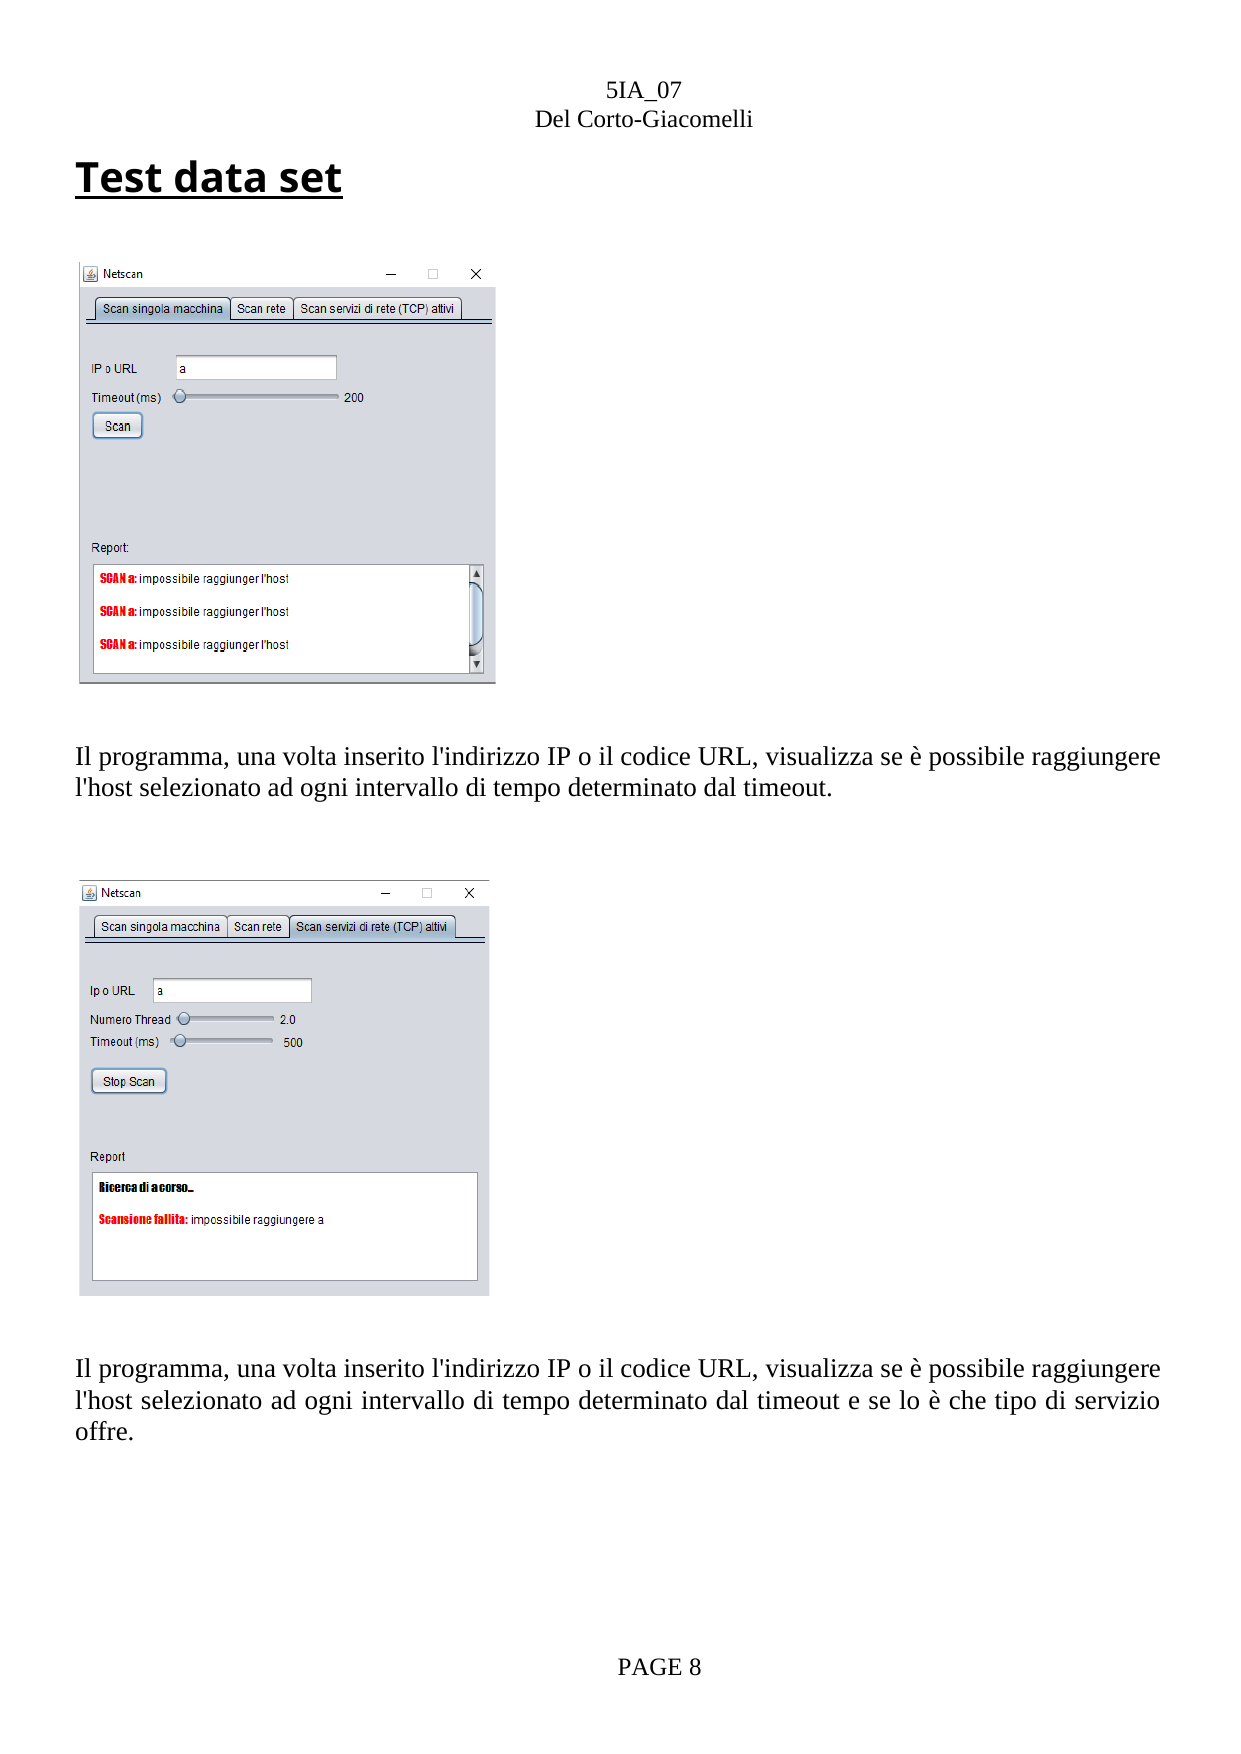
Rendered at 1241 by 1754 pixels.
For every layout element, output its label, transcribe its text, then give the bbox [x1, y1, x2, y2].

picture [79, 262, 496, 684]
text Il programma, una volta inserito l'indirizzo IP o il codice URL, visualizza se è possibile raggiungere l'host selezionato ad ogni intervallo di tempo determinato dal timeout e se lo è che tipo di servizio offre. [75, 1353, 1162, 1446]
subtitle Test data set [75, 148, 1162, 204]
text Il programma, una volta inserito l'indirizzo IP o il codice URL, visualizza se è possibile raggiungere l'host selezionato ad ogni intervallo di tempo determinato dal timeout. [75, 740, 1162, 803]
picture [79, 880, 490, 1296]
